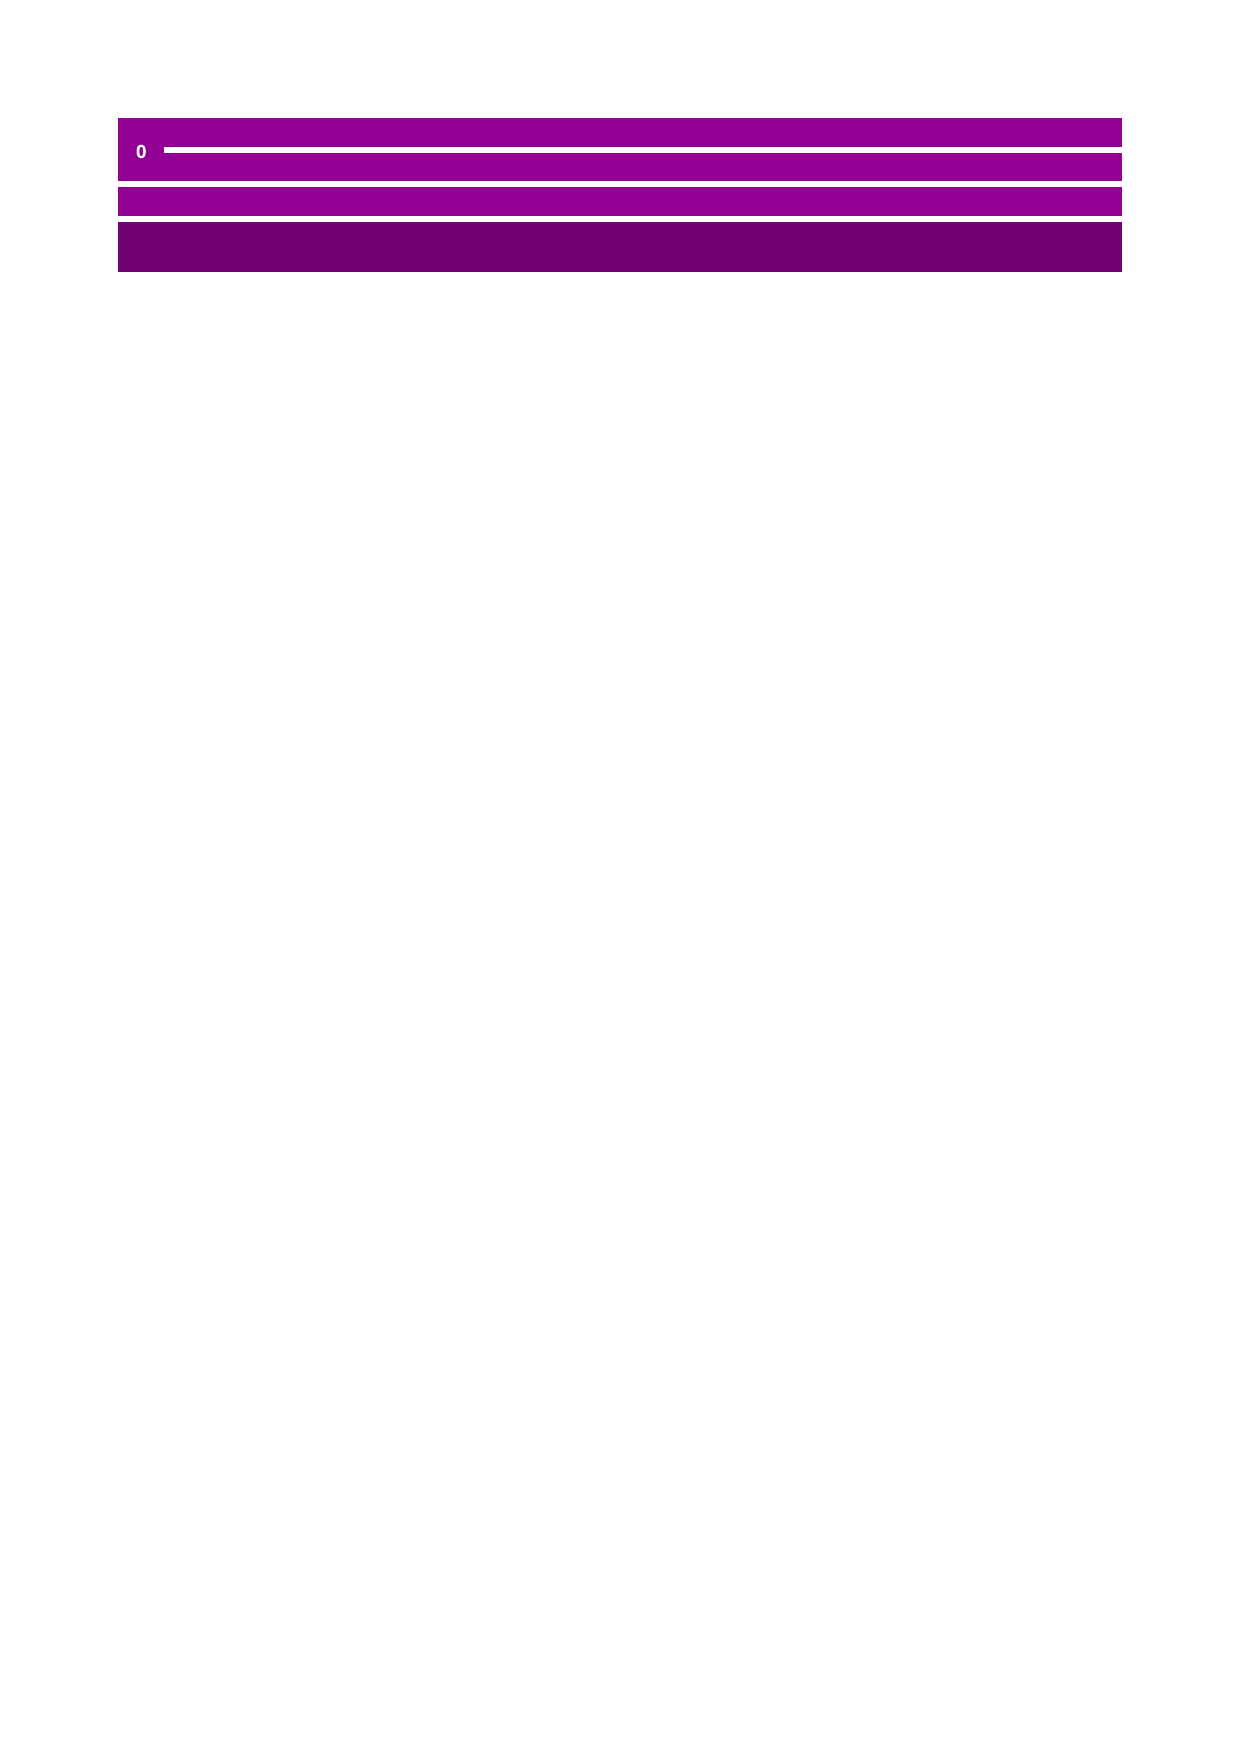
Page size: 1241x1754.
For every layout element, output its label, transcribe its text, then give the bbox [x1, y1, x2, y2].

text 0 [118, 118, 164, 164]
